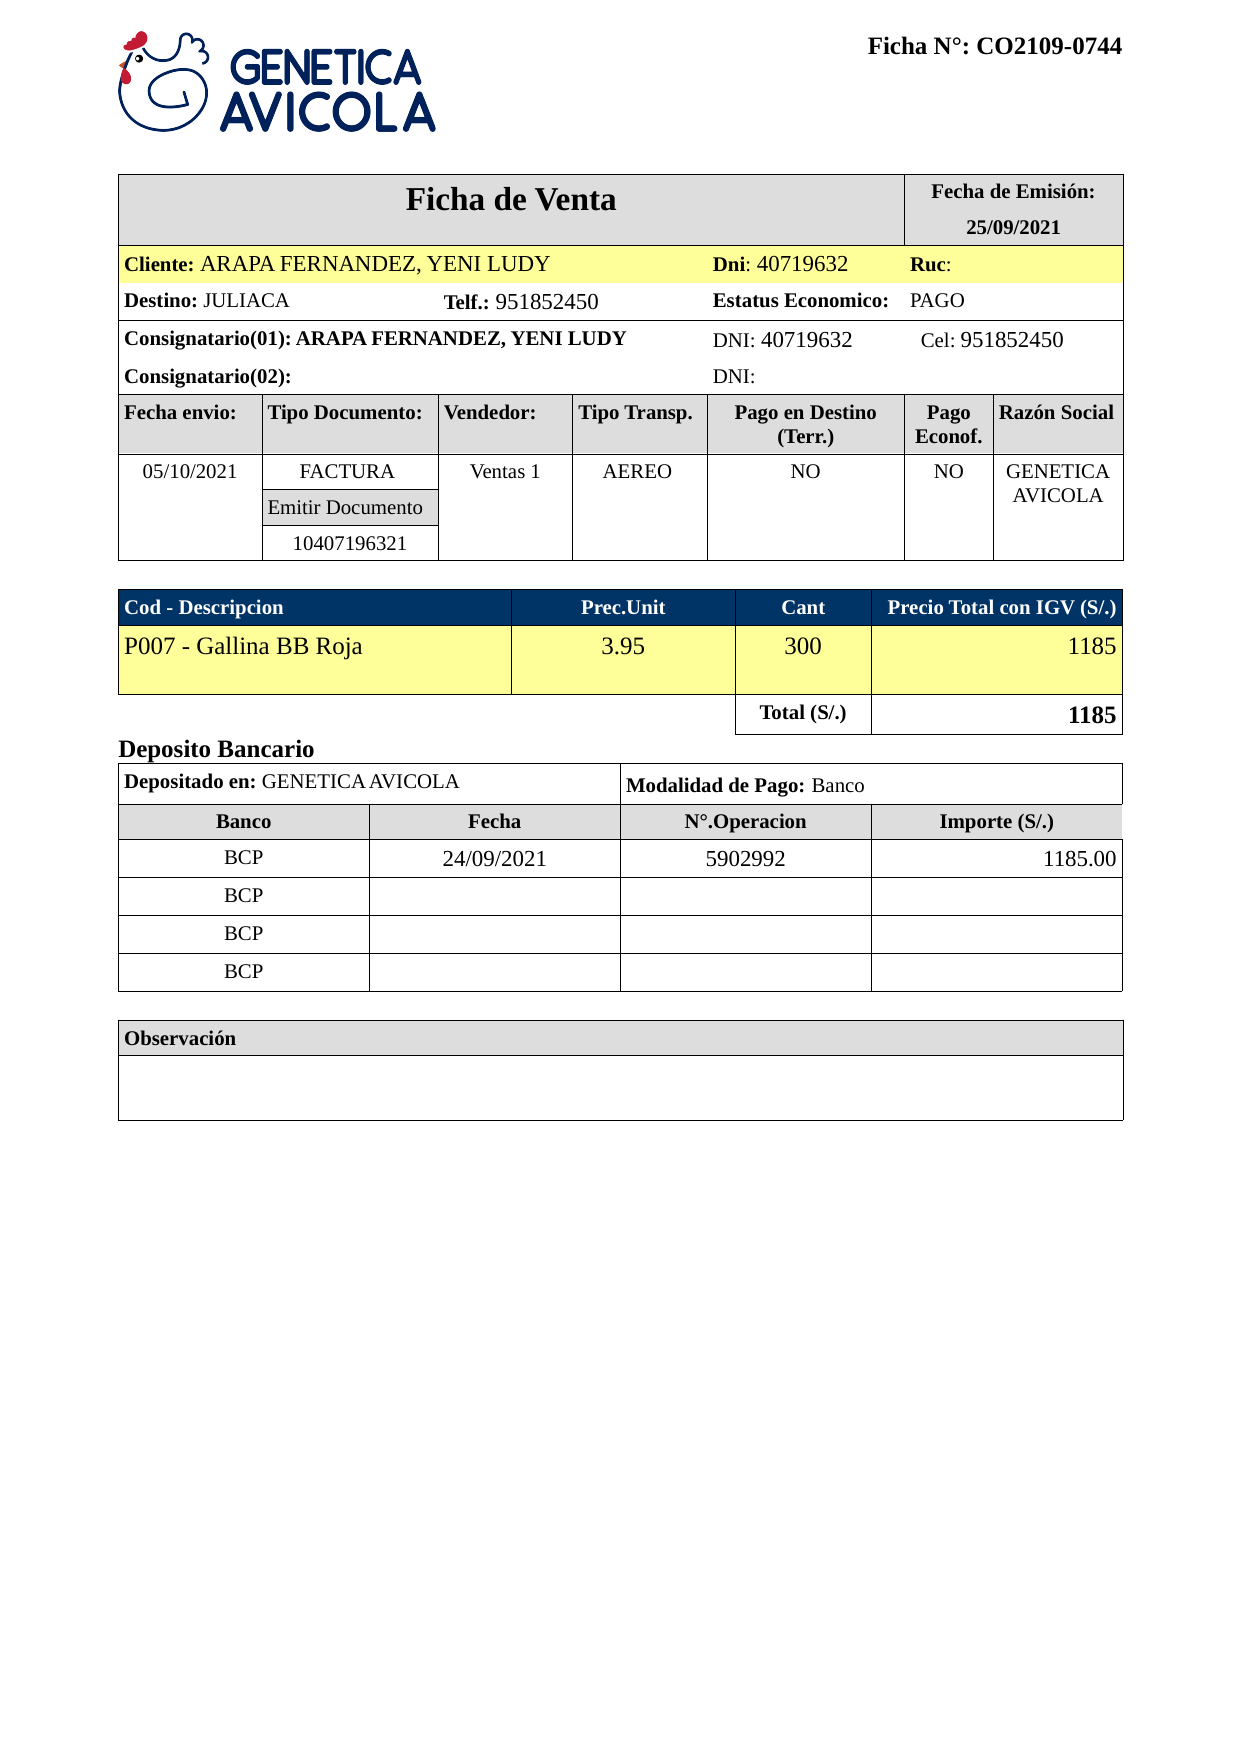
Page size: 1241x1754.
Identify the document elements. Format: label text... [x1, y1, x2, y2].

table_cell [370, 916, 620, 953]
table_cell 05/10/2021 [119, 455, 262, 560]
table_cell 25/09/2021 [905, 209, 1123, 245]
table_cell PAGO [904, 283, 1123, 320]
table_cell DNI: 40719632 [707, 321, 915, 358]
table_cell [621, 954, 871, 991]
table_cell [119, 1056, 1123, 1119]
table_cell Fecha [370, 805, 620, 839]
table_cell P007 - Gallina BB Roja [119, 626, 511, 694]
table_cell [872, 954, 1122, 991]
picture [118, 31, 436, 132]
table_cell [621, 878, 871, 915]
table_header Modalidad de Pago: Banco [621, 764, 1122, 803]
table_cell Tipo Documento: [263, 395, 438, 453]
table_cell Destino: JULIACA [119, 283, 438, 320]
table_cell Cel: 951852450 [915, 321, 1123, 358]
table_cell Vendedor: [439, 395, 572, 453]
table_cell Dni: 40719632 [707, 246, 904, 283]
table_cell DNI: [707, 358, 1123, 394]
table_cell [370, 954, 620, 991]
table_cell NO [905, 455, 993, 560]
table_cell Importe (S/.) [872, 805, 1122, 839]
table_header Observación [119, 1021, 1123, 1055]
table_cell Telf.: 951852450 [438, 283, 707, 320]
table_header Fecha de Emisión: [905, 175, 1123, 209]
table_cell NO [708, 455, 904, 560]
table_header Precio Total con IGV (S/.) [872, 590, 1122, 625]
table_cell BCP [119, 916, 369, 953]
table_cell Ruc: [904, 246, 1123, 283]
table_cell N°.Operacion [621, 805, 871, 839]
table_cell [118, 695, 511, 734]
table_header Depositado en: GENETICA AVICOLA [119, 764, 620, 803]
table_cell Consignatario(01): ARAPA FERNANDEZ, YENI LUDY [119, 321, 707, 358]
table_cell [511, 695, 735, 734]
table_cell Fecha envio: [119, 395, 262, 453]
table_cell [370, 878, 620, 915]
table_cell [621, 916, 871, 953]
table_cell AEREO [573, 455, 707, 560]
table_cell Consignatario(02): [119, 358, 707, 394]
table_cell BCP [119, 878, 369, 915]
table_cell FACTURA [263, 455, 438, 489]
table_cell Emitir Documento [263, 490, 438, 525]
table_header Prec.Unit [512, 590, 735, 625]
table_cell Cliente: ARAPA FERNANDEZ, YENI LUDY [119, 246, 707, 283]
table_cell BCP [119, 840, 369, 877]
table_header Ficha de Venta [119, 175, 904, 245]
table_cell 300 [736, 626, 871, 694]
table_cell Estatus Economico: [707, 283, 904, 320]
table_cell GENETICA AVICOLA [994, 455, 1123, 560]
table_cell 10407196321 [263, 526, 438, 560]
table_cell 1185 [872, 626, 1122, 694]
table_cell Pago Econof. [905, 395, 993, 453]
table_cell 3.95 [512, 626, 735, 694]
table_cell Pago en Destino (Terr.) [708, 395, 904, 453]
table_cell [872, 916, 1122, 953]
table_cell 5902992 [621, 840, 871, 877]
table_header Cod - Descripcion [119, 590, 511, 625]
table_cell 1185.00 [872, 840, 1122, 877]
table_cell Banco [119, 805, 369, 839]
text Deposito Bancario [118, 734, 1122, 763]
table_cell Ventas 1 [439, 455, 572, 560]
table_cell [872, 878, 1122, 915]
table_cell Total (S/.) [736, 695, 871, 734]
table_cell Razón Social [994, 395, 1123, 453]
table_cell 1185 [872, 695, 1122, 734]
table_header Cant [736, 590, 871, 625]
table_cell 24/09/2021 [370, 840, 620, 877]
table_cell BCP [119, 954, 369, 991]
table_cell Tipo Transp. [573, 395, 707, 453]
